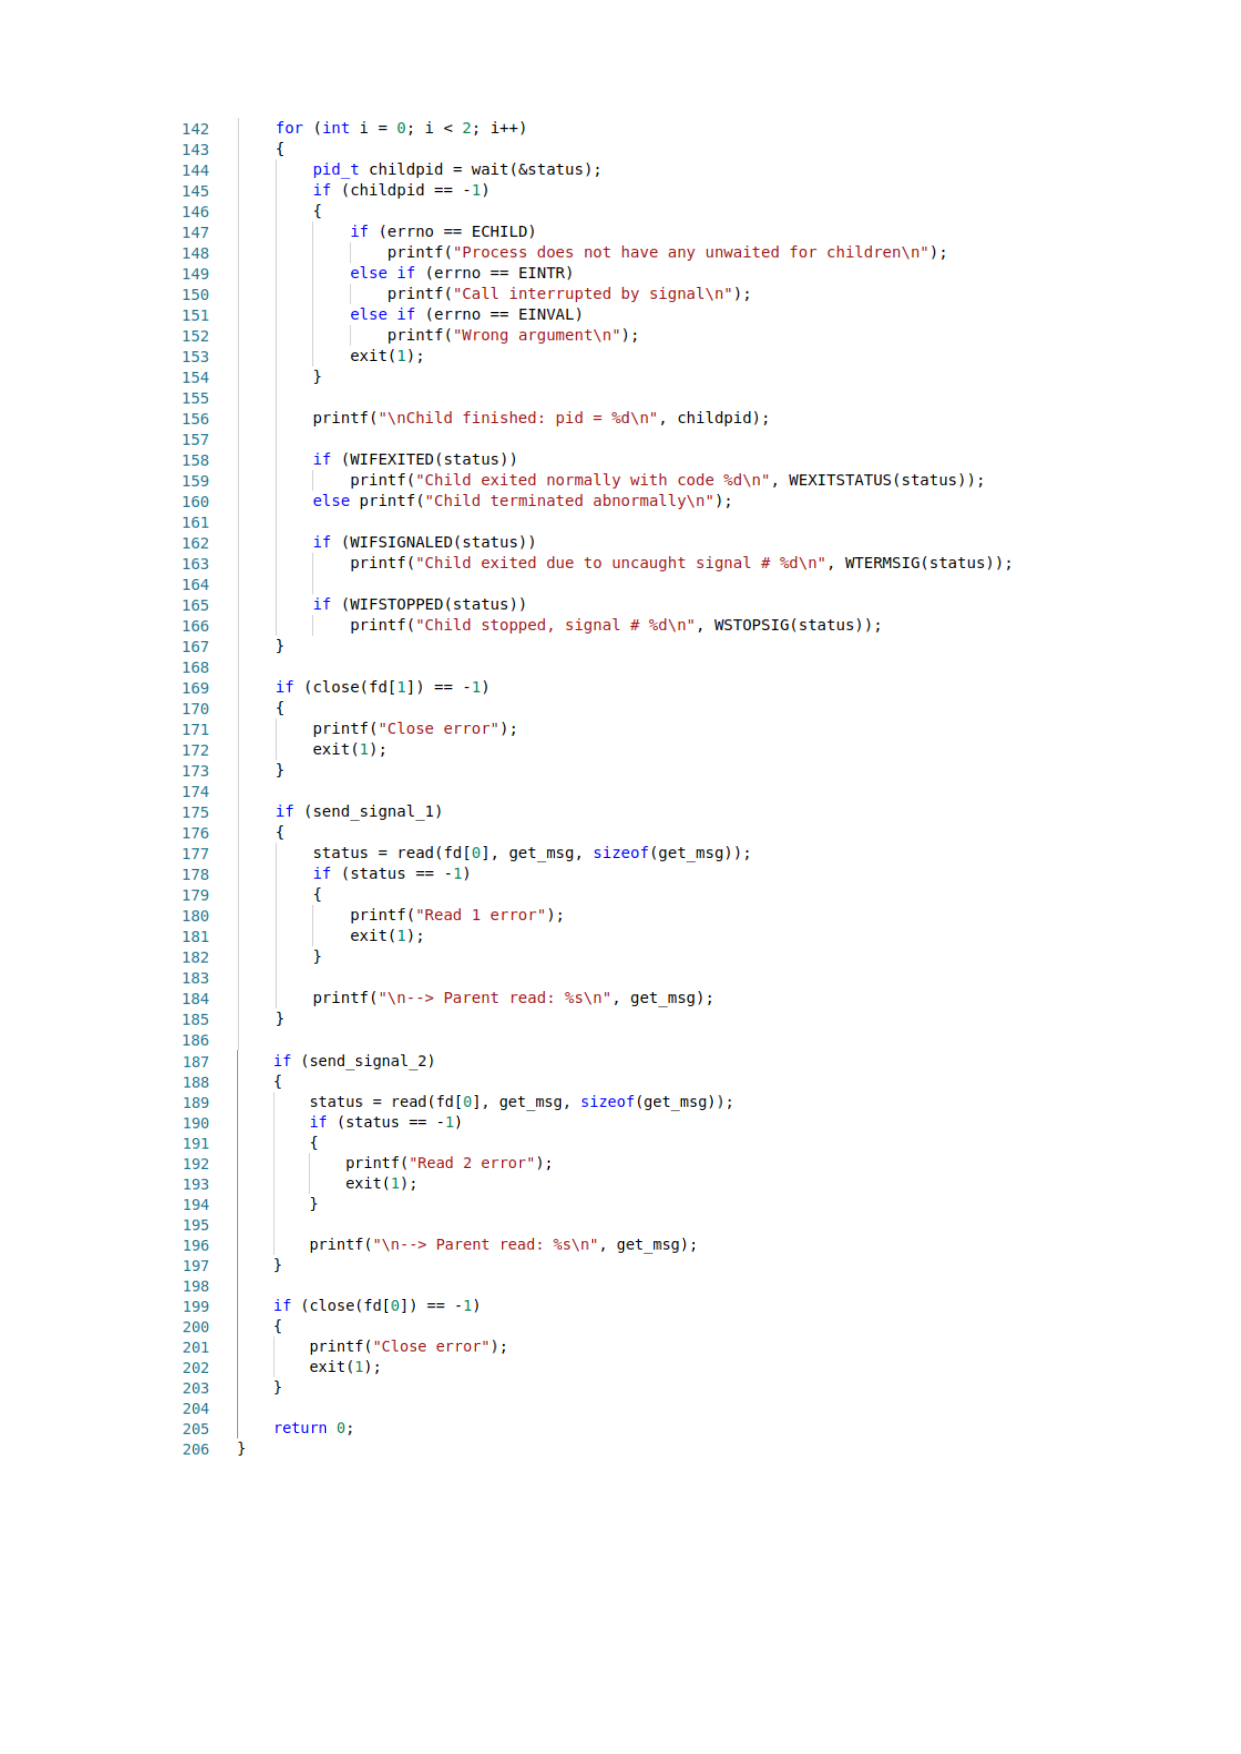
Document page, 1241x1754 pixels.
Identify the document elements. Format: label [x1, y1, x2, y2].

picture [177, 118, 1016, 1461]
